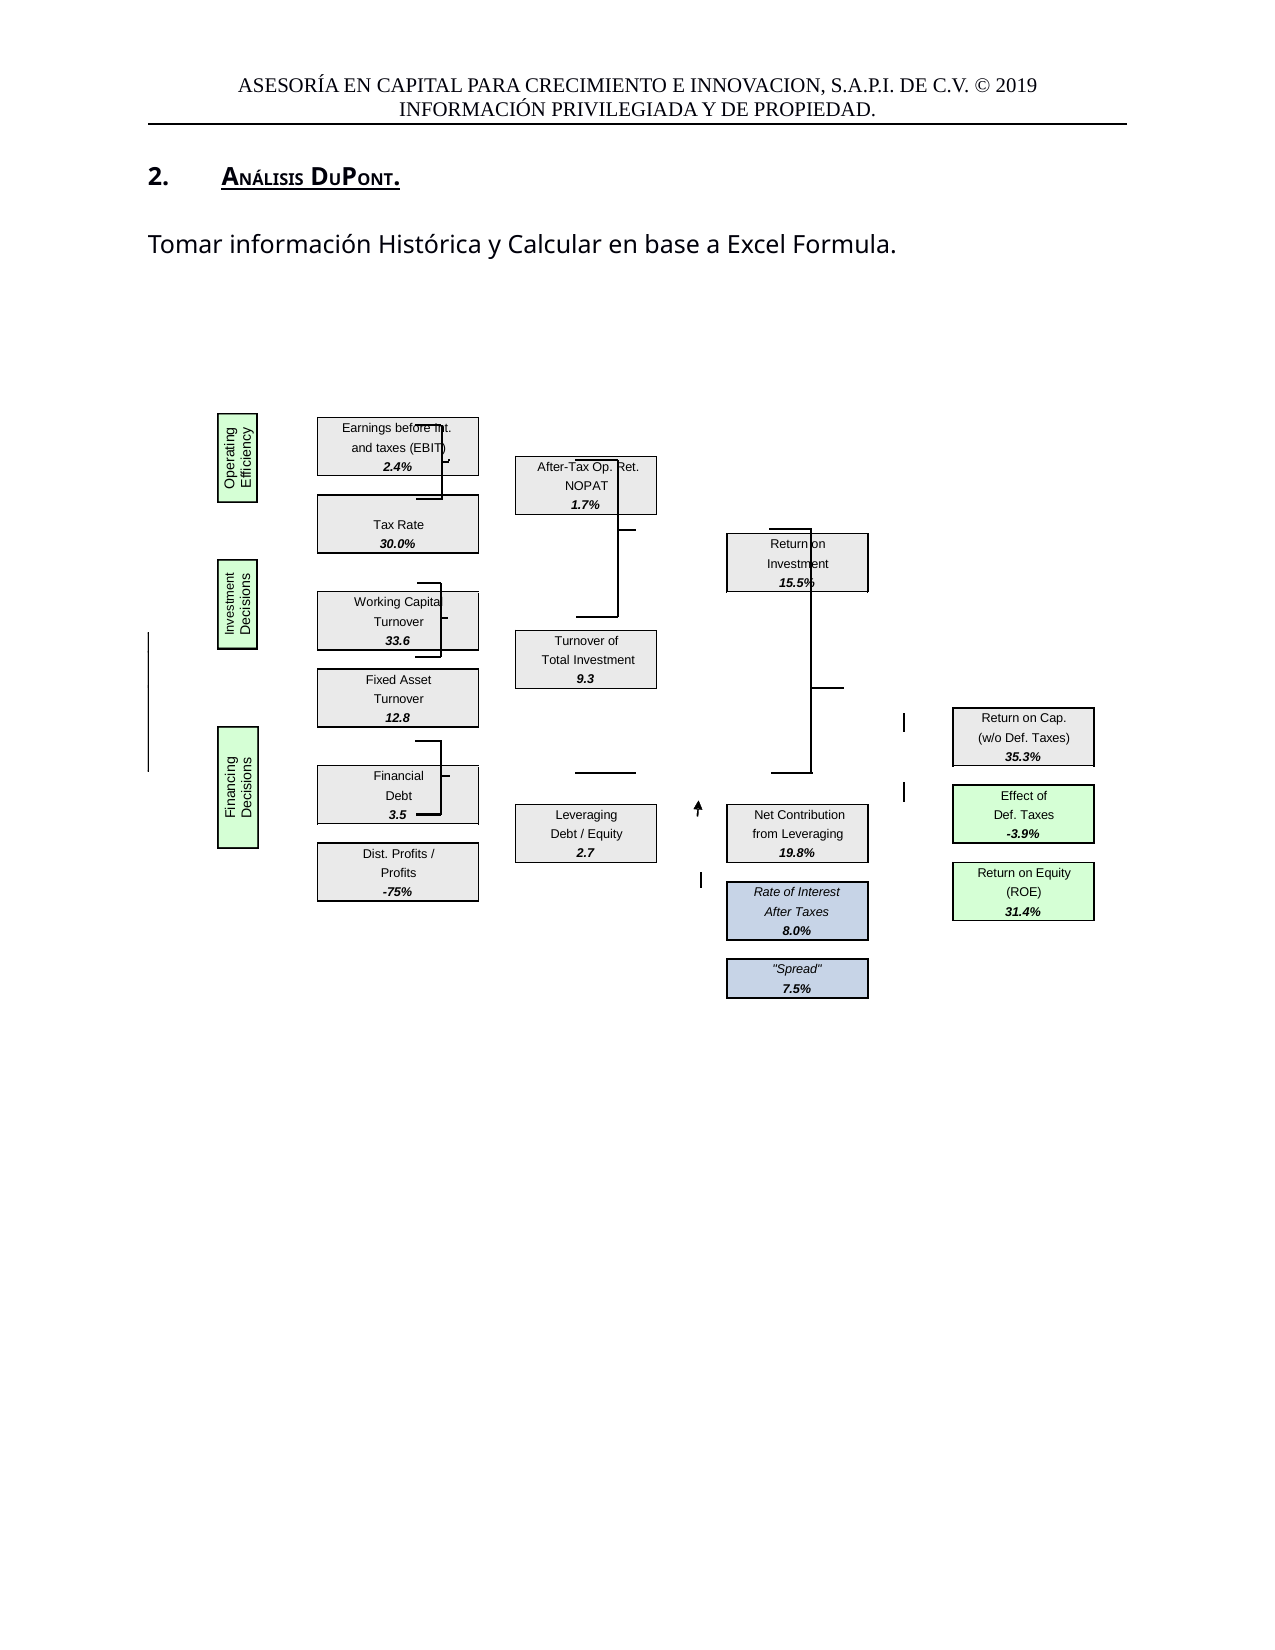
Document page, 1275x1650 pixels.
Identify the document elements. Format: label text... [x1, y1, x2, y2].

list Análisis DuPont. [148, 159, 1127, 193]
text Tomar información Histórica y Calcular en base a Excel Formula. [148, 227, 1127, 261]
